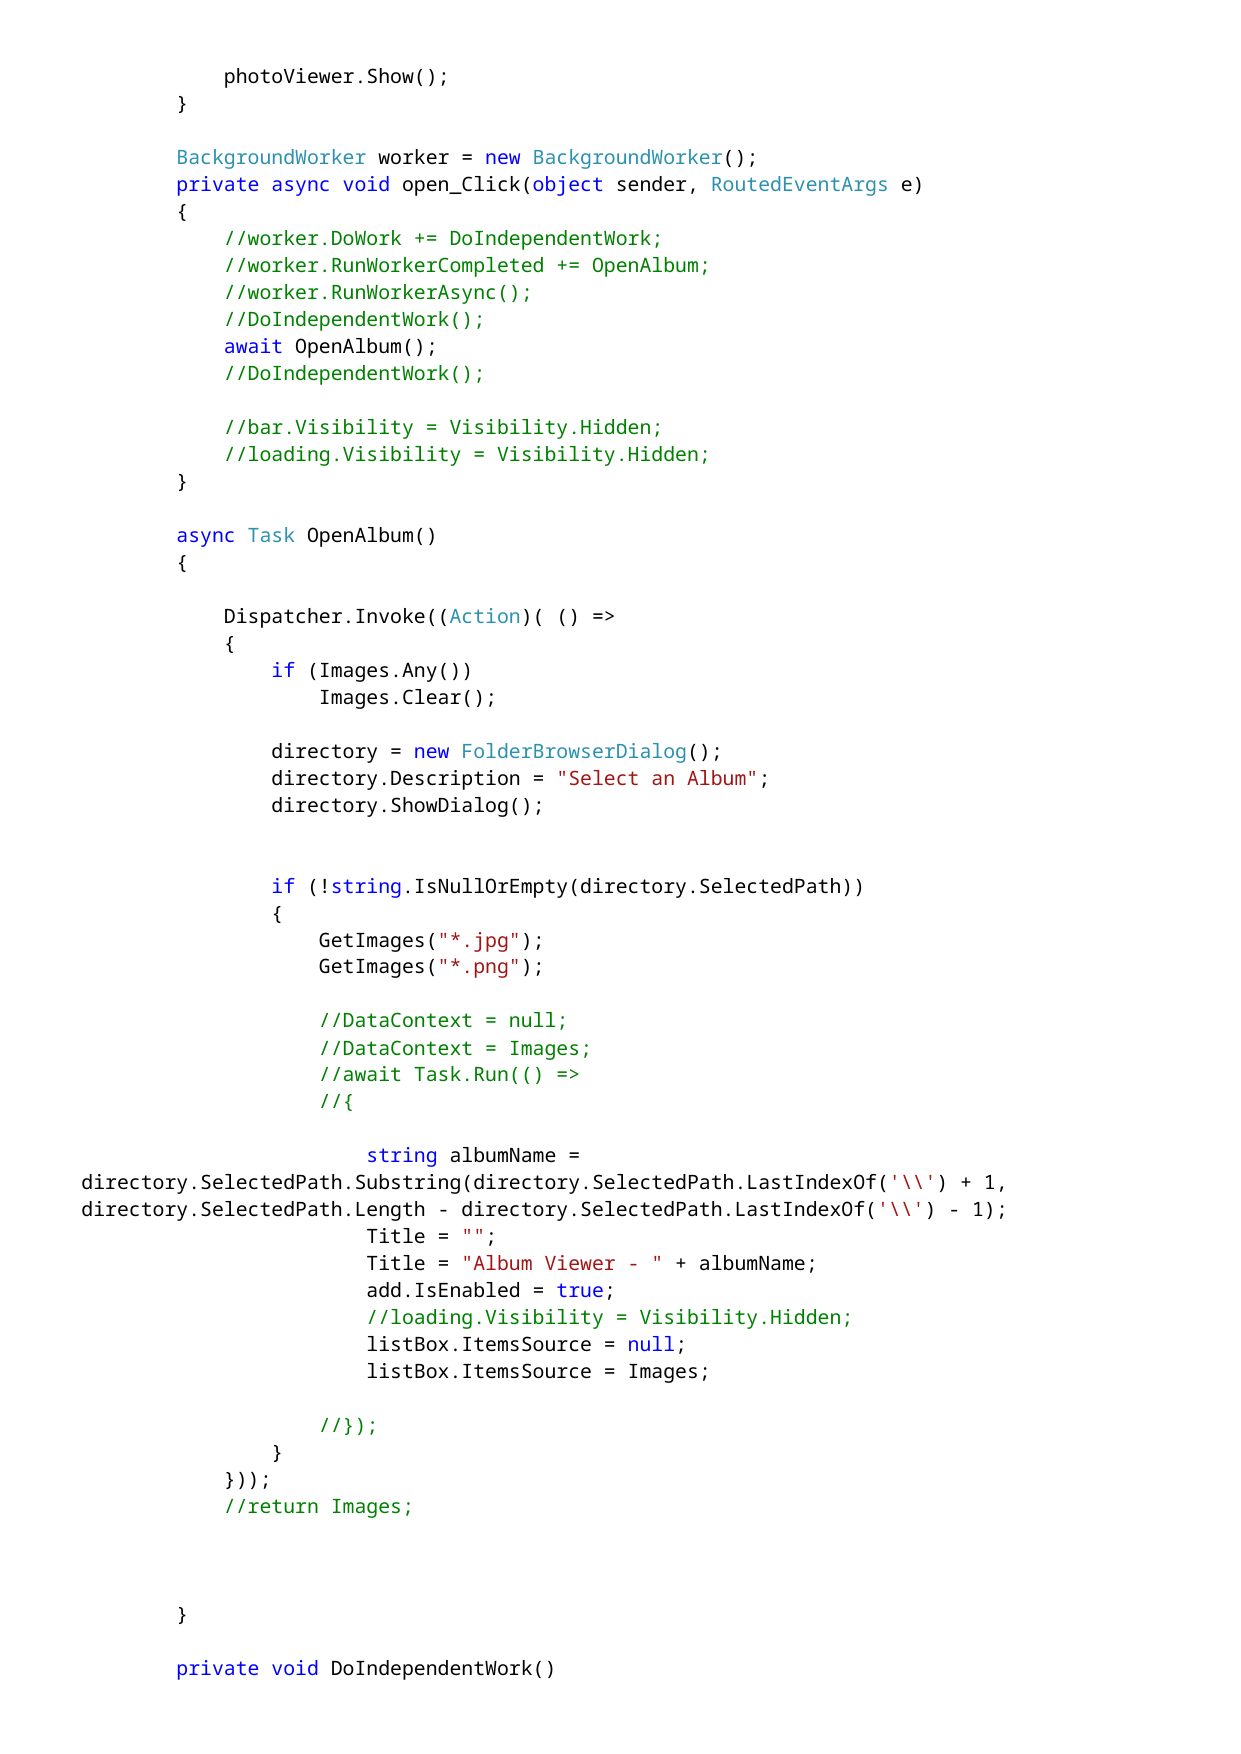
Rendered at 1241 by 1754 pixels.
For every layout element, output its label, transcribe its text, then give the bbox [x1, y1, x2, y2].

text Title = ""; [81, 1223, 1173, 1249]
text //loading.Visibility = Visibility.Hidden; [81, 1303, 1173, 1331]
text private void DoIndependentWork() [81, 1654, 1173, 1681]
text //loading.Visibility = Visibility.Hidden; [81, 440, 1173, 467]
text //DoIndependentWork(); [81, 305, 1173, 332]
text GetImages("*.jpg"); [81, 926, 1173, 953]
text if (!string.IsNullOrEmpty(directory.SelectedPath)) [81, 872, 1173, 899]
text GetImages("*.png"); [81, 953, 1173, 980]
text //worker.RunWorkerCompleted += OpenAlbum; [81, 251, 1173, 278]
text listBox.ItemsSource = null; [81, 1331, 1173, 1357]
text } [81, 89, 1173, 116]
text //DataContext = null; [81, 1007, 1173, 1034]
text directory = new FolderBrowserDialog(); [81, 737, 1173, 764]
text await OpenAlbum(); [81, 332, 1173, 359]
text //}); [81, 1411, 1173, 1438]
text Dispatcher.Invoke((Action)( () => [81, 602, 1173, 629]
text private async void open_Click(object sender, RoutedEventArgs e) [81, 170, 1173, 197]
text directory.ShowDialog(); [81, 791, 1173, 818]
text //await Task.Run(() => [81, 1061, 1173, 1088]
text })); [81, 1465, 1173, 1492]
text string albumName = directory.SelectedPath.Substring(directory.SelectedPath.LastIndexOf('\\') + 1, directory.SelectedPath.Length - directory.SelectedPath.LastIndexOf('\\') - 1); [81, 1142, 1173, 1223]
text } [81, 467, 1173, 494]
text BackgroundWorker worker = new BackgroundWorker(); [81, 143, 1173, 170]
text { [81, 899, 1173, 926]
text //worker.DoWork += DoIndependentWork; [81, 224, 1173, 251]
text Title = "Album Viewer - " + albumName; [81, 1249, 1173, 1277]
text { [81, 197, 1173, 224]
text listBox.ItemsSource = Images; [81, 1357, 1173, 1384]
text } [81, 1600, 1173, 1627]
text photoViewer.Show(); [81, 62, 1173, 89]
text //DataContext = Images; [81, 1034, 1173, 1061]
text } [81, 1438, 1173, 1465]
text { [81, 629, 1173, 656]
text //return Images; [81, 1492, 1173, 1519]
text directory.Description = "Select an Album"; [81, 764, 1173, 791]
text //bar.Visibility = Visibility.Hidden; [81, 413, 1173, 440]
text //DoIndependentWork(); [81, 359, 1173, 386]
text add.IsEnabled = true; [81, 1277, 1173, 1303]
text //worker.RunWorkerAsync(); [81, 278, 1173, 305]
text Images.Clear(); [81, 683, 1173, 710]
text //{ [81, 1088, 1173, 1115]
text async Task OpenAlbum() [81, 521, 1173, 548]
text if (Images.Any()) [81, 656, 1173, 683]
text { [81, 548, 1173, 575]
